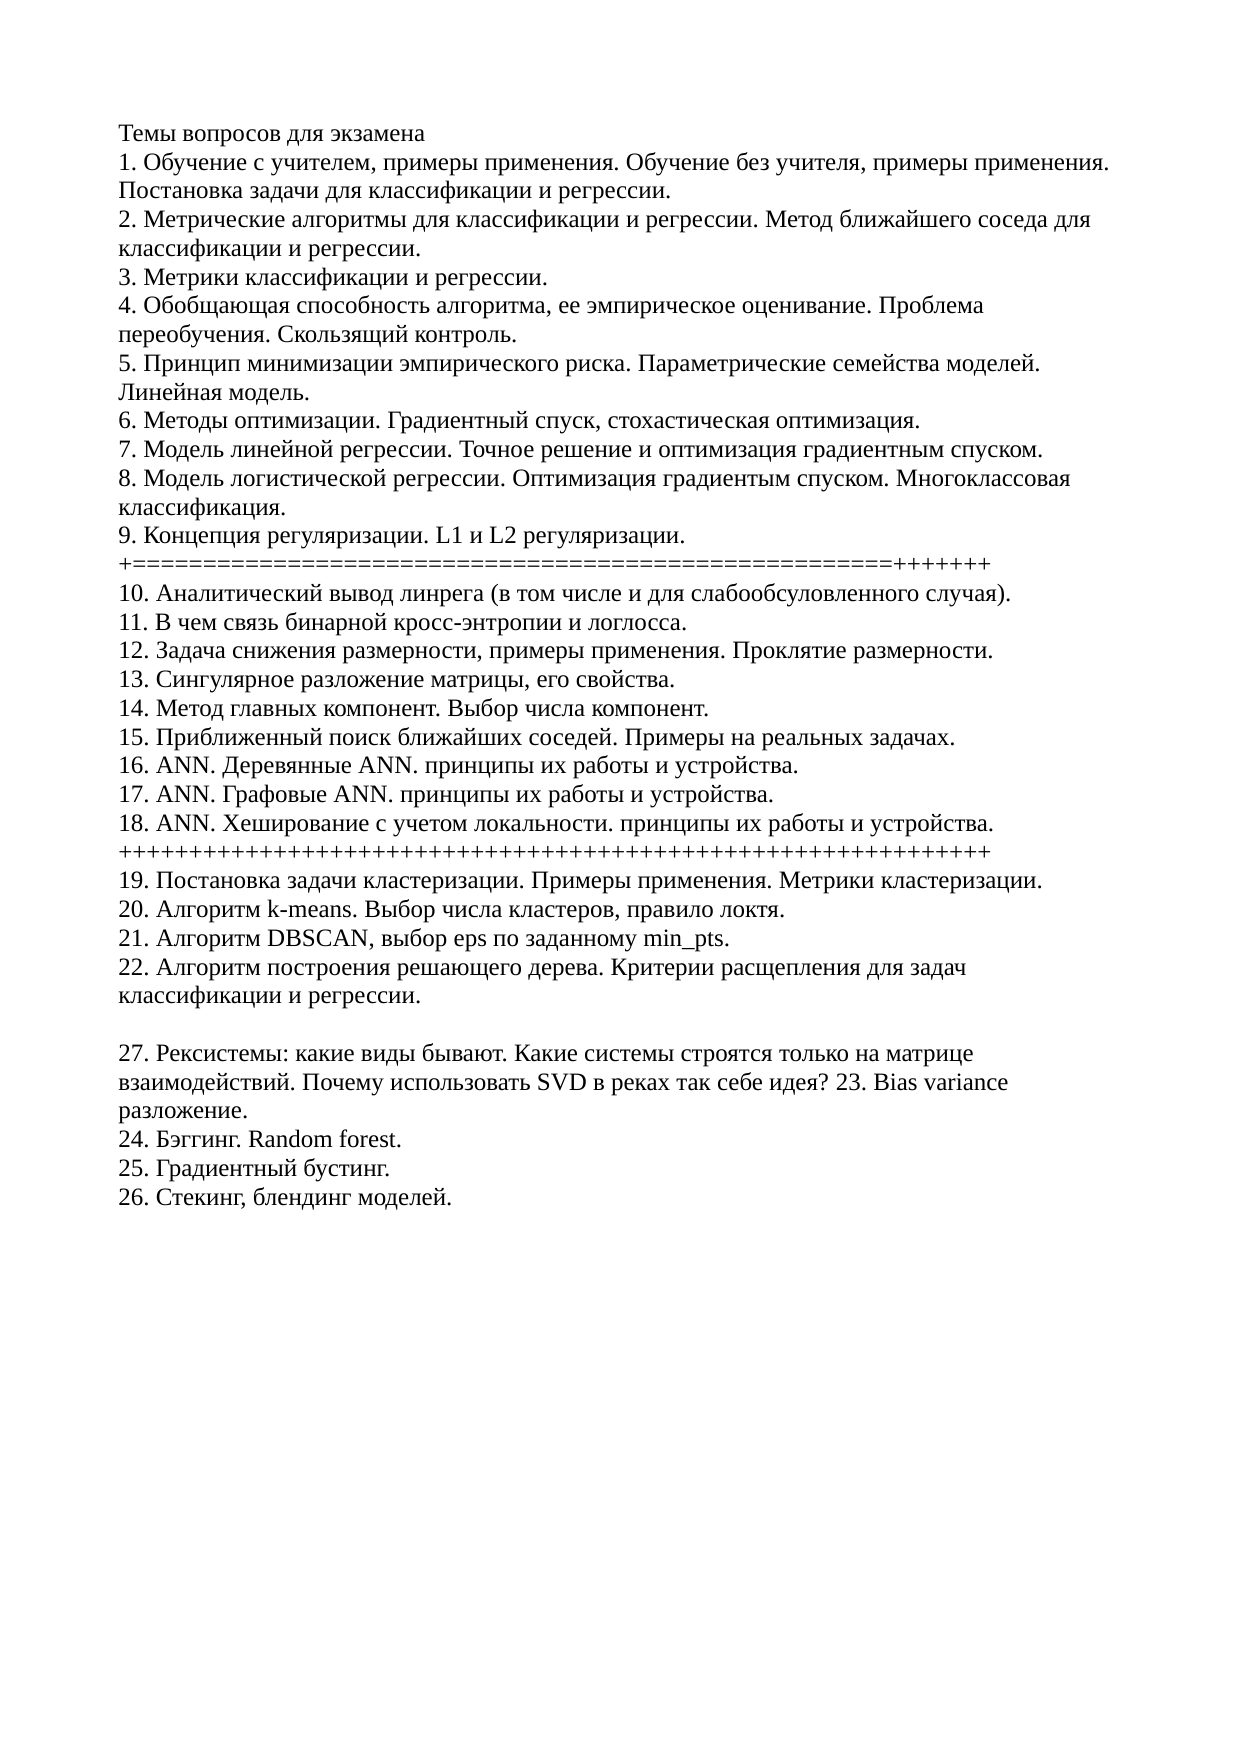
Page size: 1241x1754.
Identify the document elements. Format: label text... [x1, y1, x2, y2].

text Темы вопросов для экзамена 1. Обучение с учителем, примеры применения. Обучение без учителя, примеры применения. Постановка задачи для классификации и регрессии. 2. Метрические алгоритмы для классификации и регрессии. Метод ближайшего соседа для классификации и регрессии. 3. Метрики классификации и регрессии. 4. Обобщающая способность алгоритма, ее эмпирическое оценивание. Проблема переобучения. Скользящий контроль. 5. Принцип минимизации эмпирического риска. Параметрические семейства моделей. Линейная модель. 6. Методы оптимизации. Градиентный спуск, стохастическая оптимизация. 7. Модель линейной регрессии. Точное решение и оптимизация градиентным спуском. 8. Модель логистической регрессии. Оптимизация градиентым спуском. Многоклассовая классификация. 9. Концепция регуляризации. L1 и L2 регуляризации. [118, 118, 1122, 549]
text +======================================================+++++++ 10. Аналитический вывод линрега (в том числе и для слабообсуловленного случая). 11. В чем связь бинарной кросс-энтропии и логлосса. 12. Задача снижения размерности, примеры применения. Проклятие размерности. 13. Сингулярное разложение матрицы, его свойства. 14. Метод главных компонент. Выбор числа компонент. 15. Приближенный поиск ближайших соседей. Примеры на реальных задачах. 16. ANN. Деревянные ANN. принципы их работы и устройства. 17. ANN. Графовые ANN. принципы их работы и устройства. 18. ANN. Хеширование с учетом локальности. принципы их работы и устройства. [118, 549, 1122, 837]
text ++++++++++++++++++++++++++++++++++++++++++++++++++++++++++++++ 19. Постановка задачи кластеризации. Примеры применения. Метрики кластеризации. 20. Алгоритм k-means. Выбор числа кластеров, правило локтя. 21. Алгоритм DBSCAN, выбор eps по заданному min_pts. 22. Алгоритм построения решающего дерева. Критерии расщепления для задач классификации и регрессии. 27. Рексистемы: какие виды бывают. Какие системы строятся только на матрице взаимодействий. Почему использовать SVD в реках так себе идея? 23. Bias variance разложение. 24. Бэггинг. Random forest. 25. Градиентный бустинг. 26. Стекинг, блендинг моделей. [118, 837, 1122, 1211]
